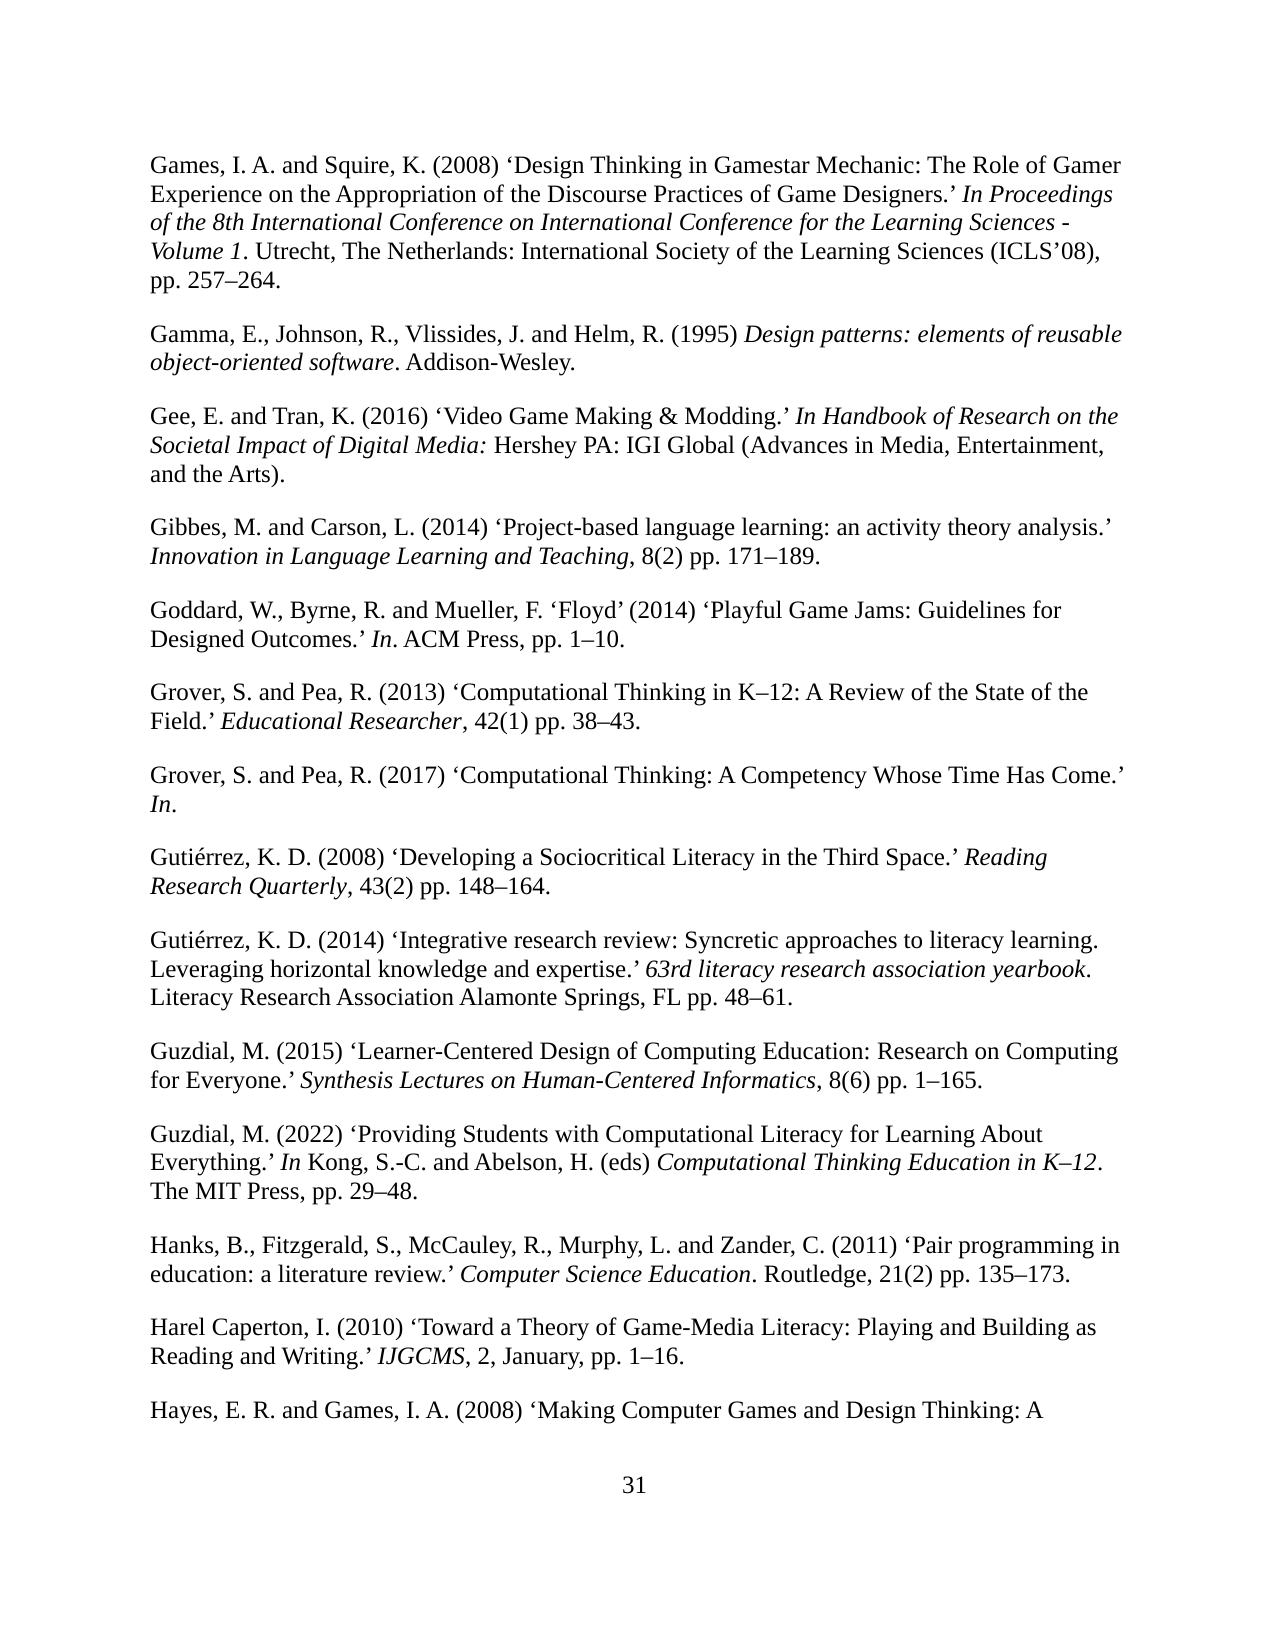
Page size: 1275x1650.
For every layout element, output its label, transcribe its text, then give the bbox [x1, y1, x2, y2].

text Gee, E. and Tran, K. (2016) ‘Video Game Making & Modding.’ In Handbook of Research on the Societal Impact of Digital Media: Hershey PA: IGI Global (Advances in Media, Entertainment, and the Arts). [150, 401, 1125, 487]
text Hanks, B., Fitzgerald, S., McCauley, R., Murphy, L. and Zander, C. (2011) ‘Pair programming in education: a literature review.’ Computer Science Education. Routledge, 21(2) pp. 135–173. [150, 1230, 1125, 1287]
text Guzdial, M. (2015) ‘Learner-Centered Design of Computing Education: Research on Computing for Everyone.’ Synthesis Lectures on Human-Centered Informatics, 8(6) pp. 1–165. [150, 1036, 1125, 1094]
text Gibbes, M. and Carson, L. (2014) ‘Project-based language learning: an activity theory analysis.’ Innovation in Language Learning and Teaching, 8(2) pp. 171–189. [150, 512, 1125, 570]
text Grover, S. and Pea, R. (2013) ‘Computational Thinking in K–12: A Review of the State of the Field.’ Educational Researcher, 42(1) pp. 38–43. [150, 677, 1125, 735]
text Gutiérrez, K. D. (2014) ‘Integrative research review: Syncretic approaches to literacy learning. Leveraging horizontal knowledge and expertise.’ 63rd literacy research association yearbook. Literacy Research Association Alamonte Springs, FL pp. 48–61. [150, 925, 1125, 1011]
text Harel Caperton, I. (2010) ‘Toward a Theory of Game-Media Literacy: Playing and Building as Reading and Writing.’ IJGCMS, 2, January, pp. 1–16. [150, 1312, 1125, 1370]
text Grover, S. and Pea, R. (2017) ‘Computational Thinking: A Competency Whose Time Has Come.’ In. [150, 760, 1125, 817]
text Guzdial, M. (2022) ‘Providing Students with Computational Literacy for Learning About Everything.’ In Kong, S.-C. and Abelson, H. (eds) Computational Thinking Education in K–12. The MIT Press, pp. 29–48. [150, 1119, 1125, 1205]
text Hayes, E. R. and Games, I. A. (2008) ‘Making Computer Games and Design Thinking: A [150, 1395, 1125, 1424]
text Goddard, W., Byrne, R. and Mueller, F. ‘Floyd’ (2014) ‘Playful Game Jams: Guidelines for Designed Outcomes.’ In. ACM Press, pp. 1–10. [150, 595, 1125, 652]
text Gamma, E., Johnson, R., Vlissides, J. and Helm, R. (1995) Design patterns: elements of reusable object-oriented software. Addison-Wesley. [150, 319, 1125, 376]
text Games, I. A. and Squire, K. (2008) ‘Design Thinking in Gamestar Mechanic: The Role of Gamer Experience on the Appropriation of the Discourse Practices of Game Designers.’ In Proceedings of the 8th International Conference on International Conference for the Learning Sciences - Volume 1. Utrecht, The Netherlands: International Society of the Learning Sciences (ICLS’08), pp. 257–264. [150, 150, 1125, 294]
text Gutiérrez, K. D. (2008) ‘Developing a Sociocritical Literacy in the Third Space.’ Reading Research Quarterly, 43(2) pp. 148–164. [150, 842, 1125, 900]
